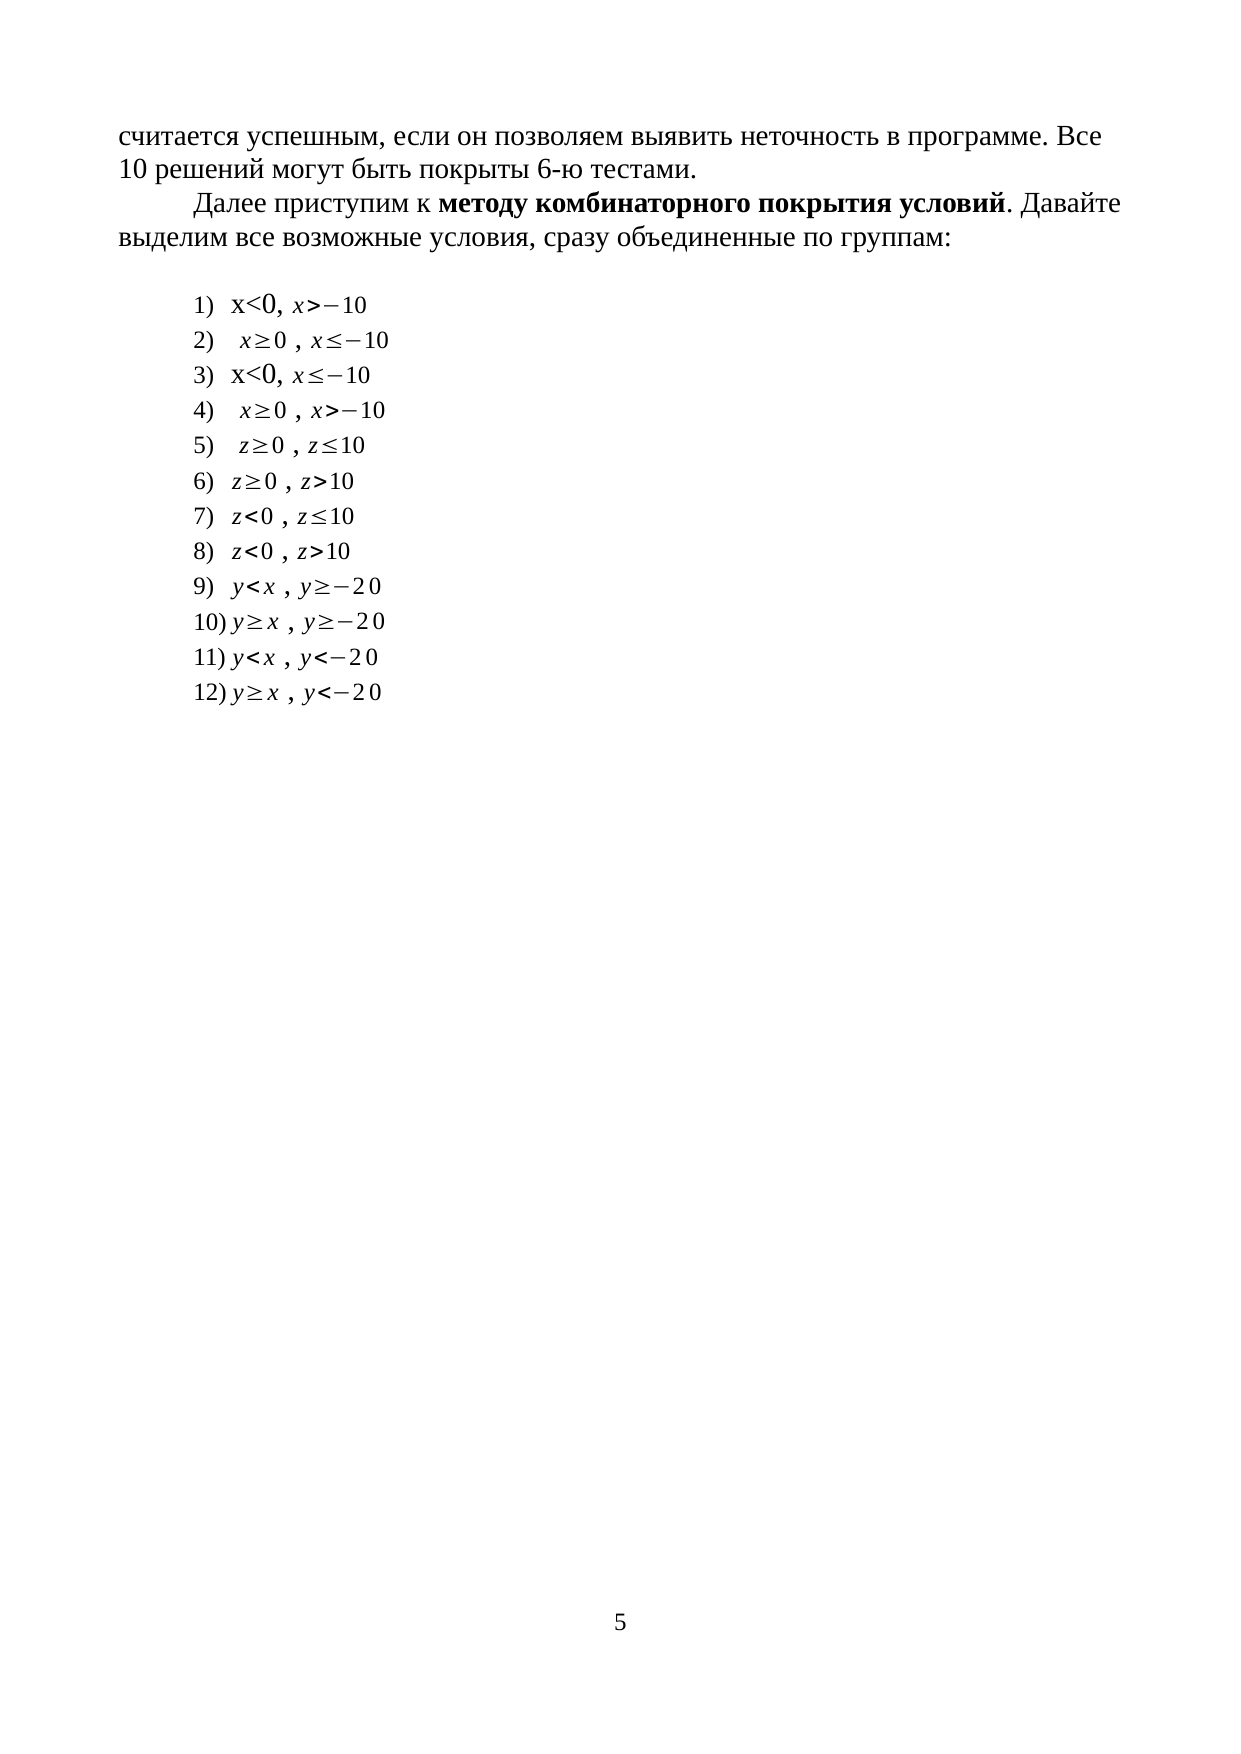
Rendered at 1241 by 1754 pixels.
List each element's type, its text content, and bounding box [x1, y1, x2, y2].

list , [193, 638, 1122, 673]
list , [193, 567, 1122, 603]
list x<0, [193, 356, 1122, 391]
list , [193, 603, 1122, 638]
list x<0, [193, 286, 1122, 321]
list , [193, 497, 1122, 532]
list , [193, 532, 1122, 567]
list , [193, 462, 1122, 497]
list , [193, 673, 1122, 708]
text считается успешным, если он позволяем выявить неточность в программе. Все 10 решений могут быть покрыты 6-ю тестами. [118, 118, 1122, 185]
list , [193, 391, 1122, 427]
text Далее приступим к методу комбинаторного покрытия условий. Давайте выделим все возможные условия, сразу объединенные по группам: [118, 185, 1122, 252]
list , [193, 427, 1122, 462]
list , [193, 321, 1122, 356]
